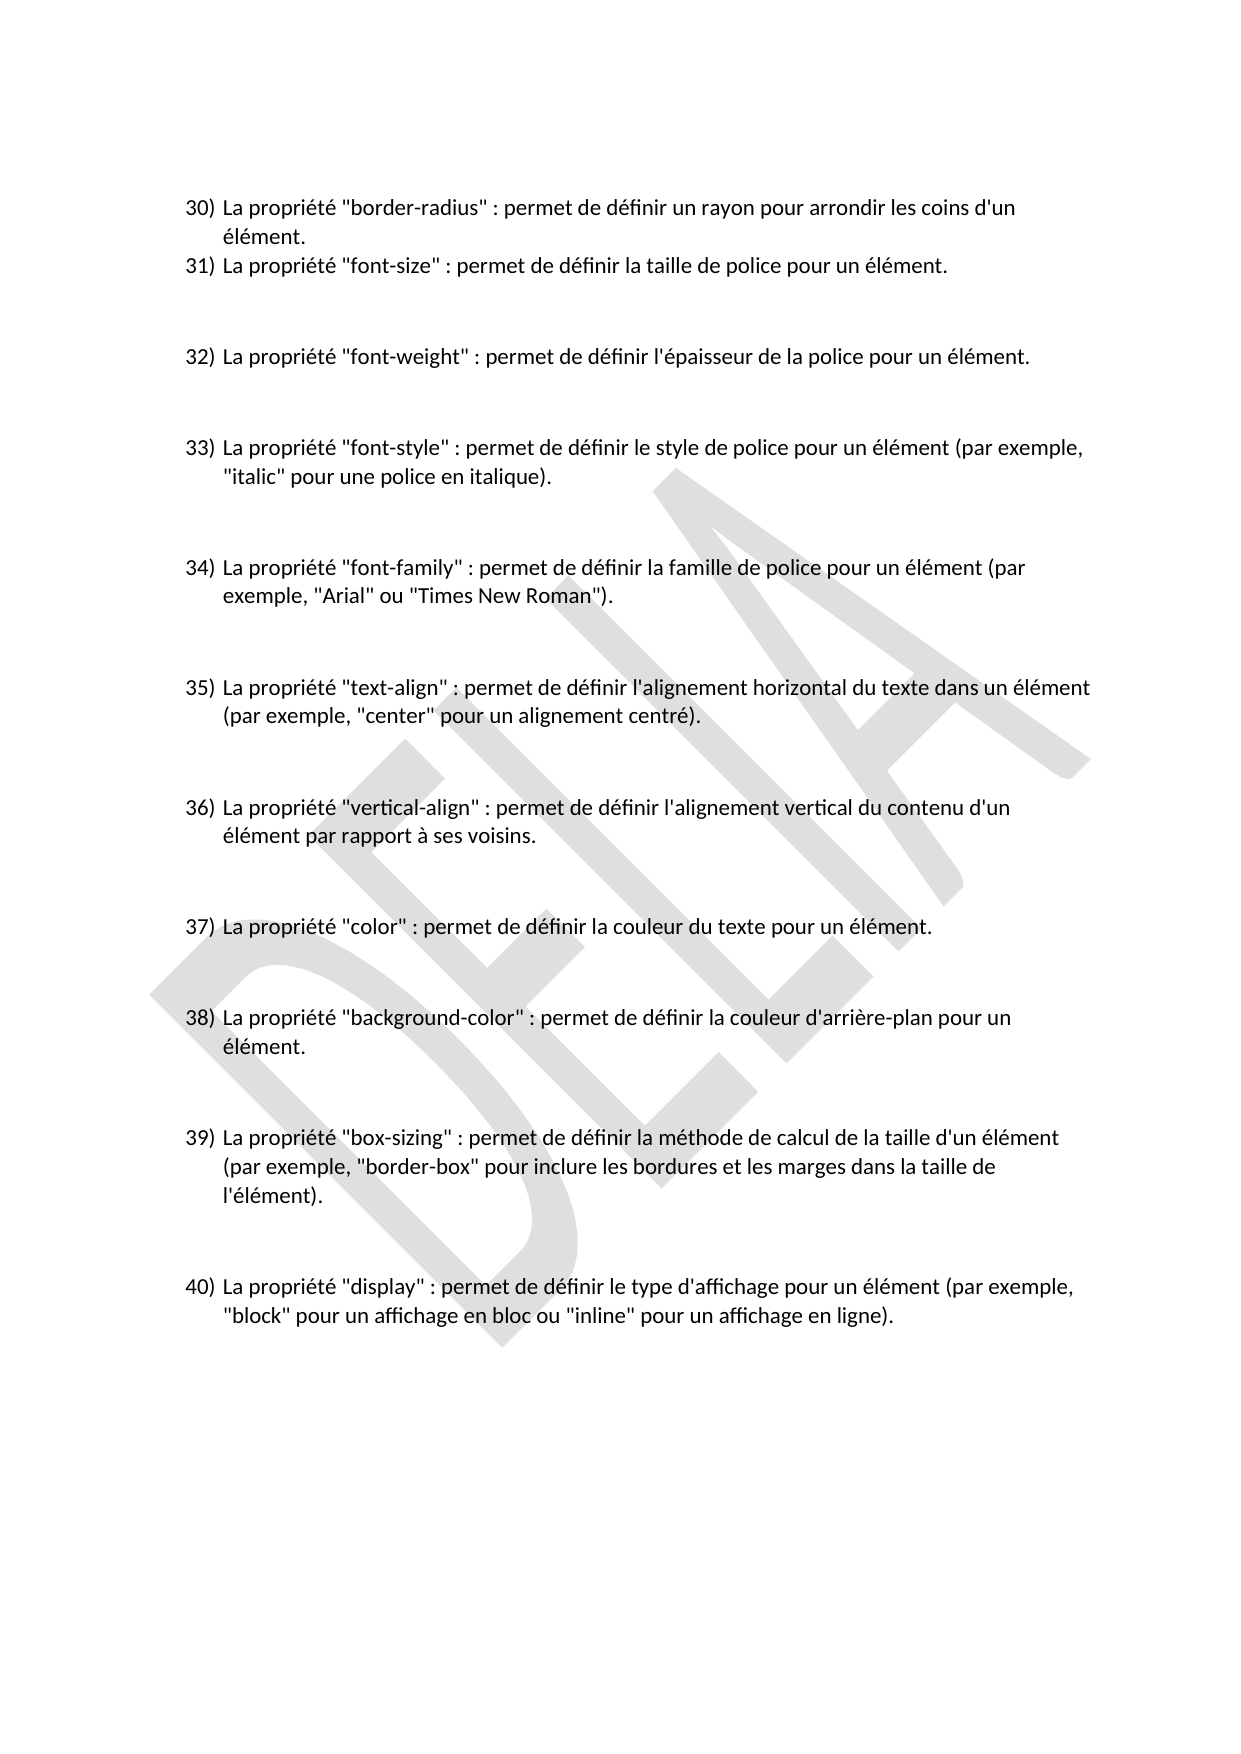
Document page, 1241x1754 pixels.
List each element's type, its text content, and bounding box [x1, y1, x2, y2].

list La propriété "box-sizing" : permet de définir la méthode de calcul de la taille d'un élément (par exemple, "border-box" pour inclure les bordures et les marges dans la taille de l'élément). [325, 1123, 531, 1209]
list La propriété "text-align" : permet de définir l'alignement horizontal du texte dans un élément (par exemple, "center" pour un alignement centré). [185, 673, 675, 729]
list La propriété "vertical-align" : permet de définir l'alignement vertical du contenu d'un élément par rapport à ses voisins. [904, 793, 1093, 849]
list La propriété "font-family" : permet de définir la famille de police pour un élément (par exemple, "Arial" ou "Times New Roman"). [732, 553, 824, 610]
list La propriété "color" : permet de définir la couleur du texte pour un élément. [551, 912, 663, 941]
list La propriété "background-color" : permet de définir la couleur d'arrière-plan pour un élément. [527, 1003, 782, 1060]
list La propriété "background-color" : permet de définir la couleur d'arrière-plan pour un élément. [792, 1003, 1093, 1060]
list La propriété "font-family" : permet de définir la famille de police pour un élément (par exemple, "Arial" ou "Times New Roman"). [185, 553, 735, 610]
list La propriété "vertical-align" : permet de définir l'alignement vertical du contenu d'un élément par rapport à ses voisins. [376, 793, 571, 849]
list La propriété "vertical-align" : permet de définir l'alignement vertical du contenu d'un élément par rapport à ses voisins. [788, 793, 902, 849]
list La propriété "border-radius" : permet de définir un rayon pour arrondir les coins d'un élément. [185, 193, 1093, 250]
list La propriété "background-color" : permet de définir la couleur d'arrière-plan pour un élément. [421, 1003, 532, 1060]
list La propriété "vertical-align" : permet de définir l'alignement vertical du contenu d'un élément par rapport à ses voisins. [185, 793, 349, 849]
list La propriété "font-family" : permet de définir la famille de police pour un élément (par exemple, "Arial" ou "Times New Roman"). [799, 553, 1093, 610]
list La propriété "background-color" : permet de définir la couleur d'arrière-plan pour un élément. [213, 1003, 431, 1060]
list La propriété "text-align" : permet de définir l'alignement horizontal du texte dans un élément (par exemple, "center" pour un alignement centré). [970, 673, 1093, 729]
list La propriété "font-size" : permet de définir la taille de police pour un élément. [185, 251, 1093, 279]
list La propriété "display" : permet de définir le type d'affichage pour un élément (par exemple, "block" pour un affichage en bloc ou "inline" pour un affichage en ligne). [523, 1272, 1093, 1329]
list La propriété "vertical-align" : permet de définir l'alignement vertical du contenu d'un élément par rapport à ses voisins. [564, 793, 795, 849]
list La propriété "display" : permet de définir le type d'affichage pour un élément (par exemple, "block" pour un affichage en bloc ou "inline" pour un affichage en ligne). [185, 1272, 482, 1329]
list La propriété "color" : permet de définir la couleur du texte pour un élément. [185, 912, 413, 941]
list La propriété "color" : permet de définir la couleur du texte pour un élément. [433, 912, 542, 941]
list La propriété "color" : permet de définir la couleur du texte pour un élément. [907, 912, 1093, 941]
list La propriété "color" : permet de définir la couleur du texte pour un élément. [683, 912, 887, 941]
list La propriété "font-style" : permet de définir le style de police pour un élément (par exemple, "italic" pour une police en italique). [185, 433, 1093, 490]
list La propriété "text-align" : permet de définir l'alignement horizontal du texte dans un élément (par exemple, "center" pour un alignement centré). [818, 673, 913, 728]
list La propriété "box-sizing" : permet de définir la méthode de calcul de la taille d'un élément (par exemple, "border-box" pour inclure les bordures et les marges dans la taille de l'élément). [531, 1123, 1093, 1209]
list La propriété "text-align" : permet de définir l'alignement horizontal du texte dans un élément (par exemple, "center" pour un alignement centré). [668, 673, 818, 729]
list La propriété "box-sizing" : permet de définir la méthode de calcul de la taille d'un élément (par exemple, "border-box" pour inclure les bordures et les marges dans la taille de l'élément). [185, 1123, 362, 1209]
list La propriété "font-weight" : permet de définir l'épaisseur de la police pour un élément. [185, 342, 1093, 370]
